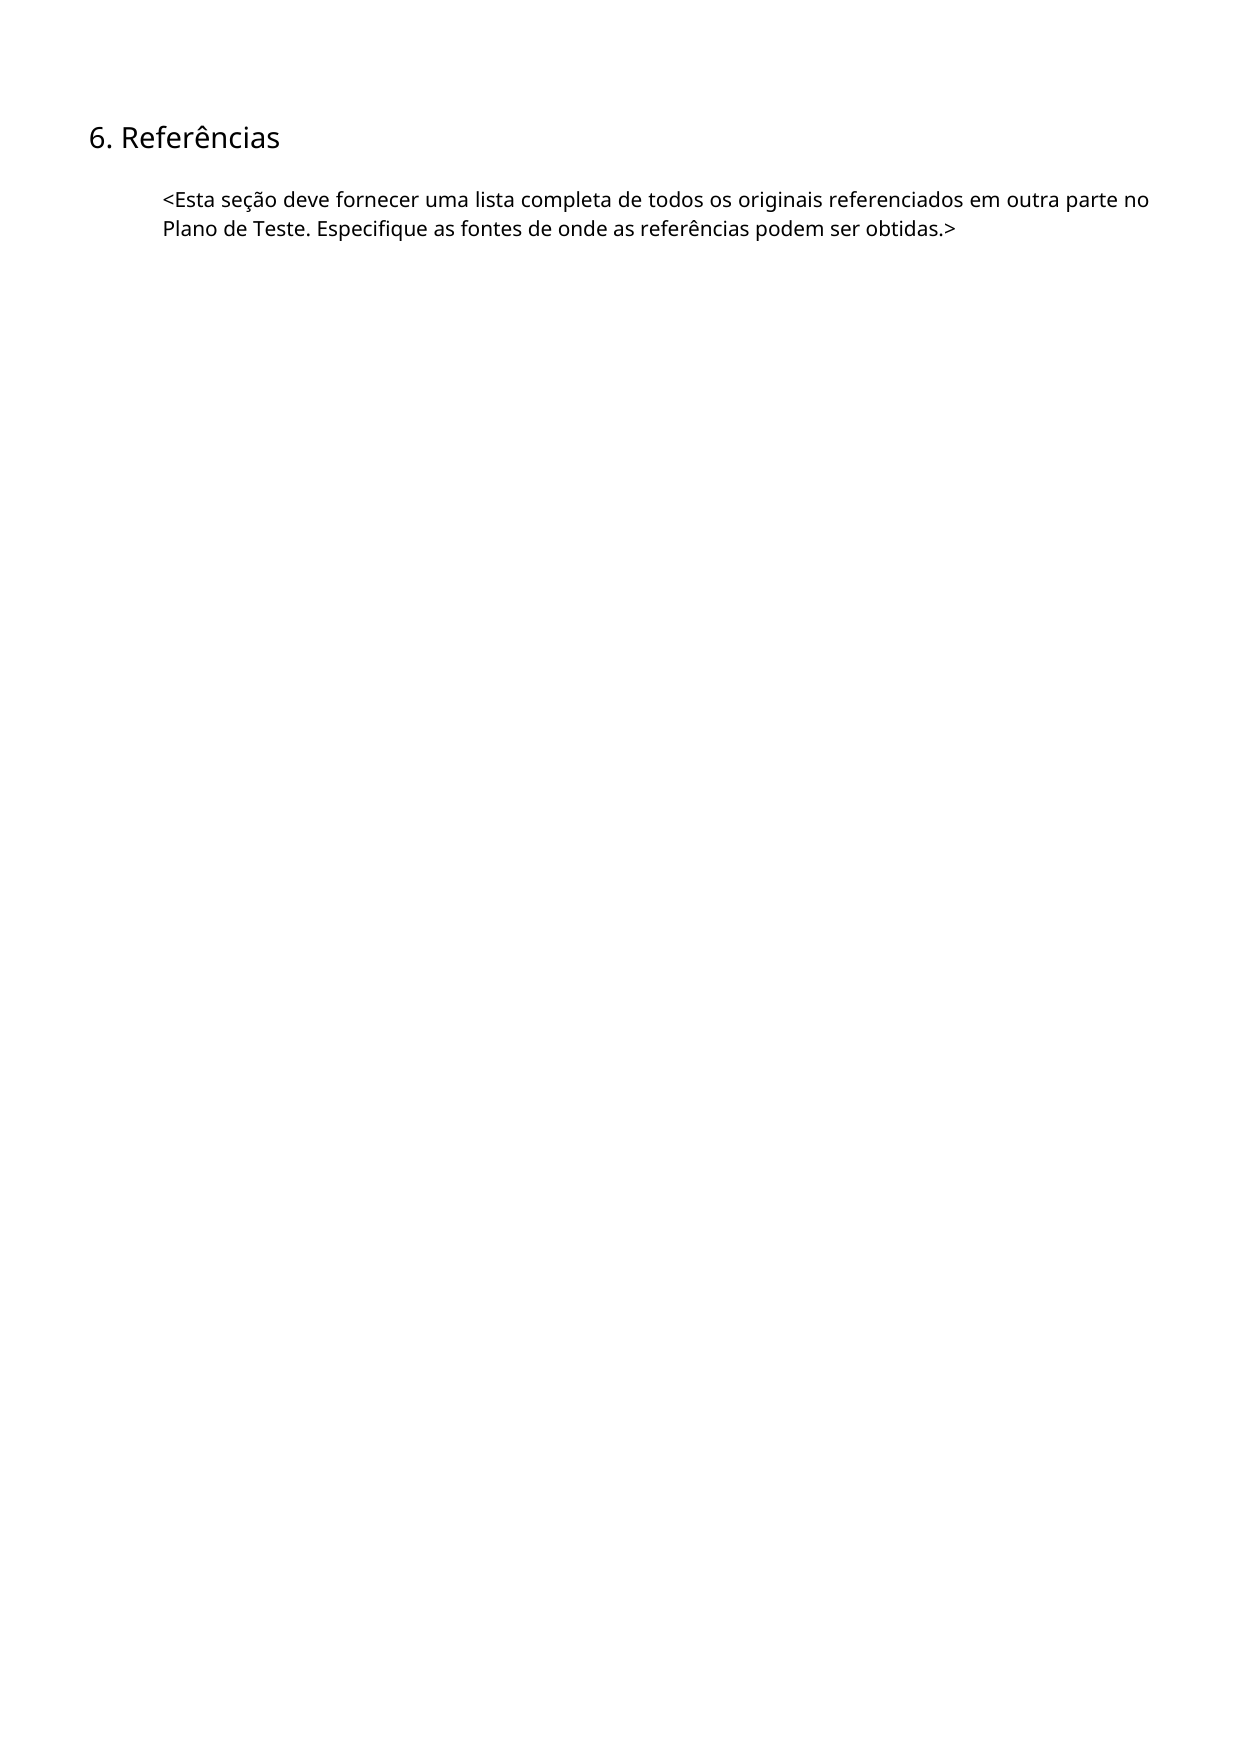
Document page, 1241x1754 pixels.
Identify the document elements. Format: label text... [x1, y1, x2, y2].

text 6. Referências [89, 117, 1152, 157]
text <Esta seção deve fornecer uma lista completa de todos os originais referenciados em outra parte no Plano de Teste. Especifique as fontes de onde as referências podem ser obtidas.> [162, 185, 1152, 242]
